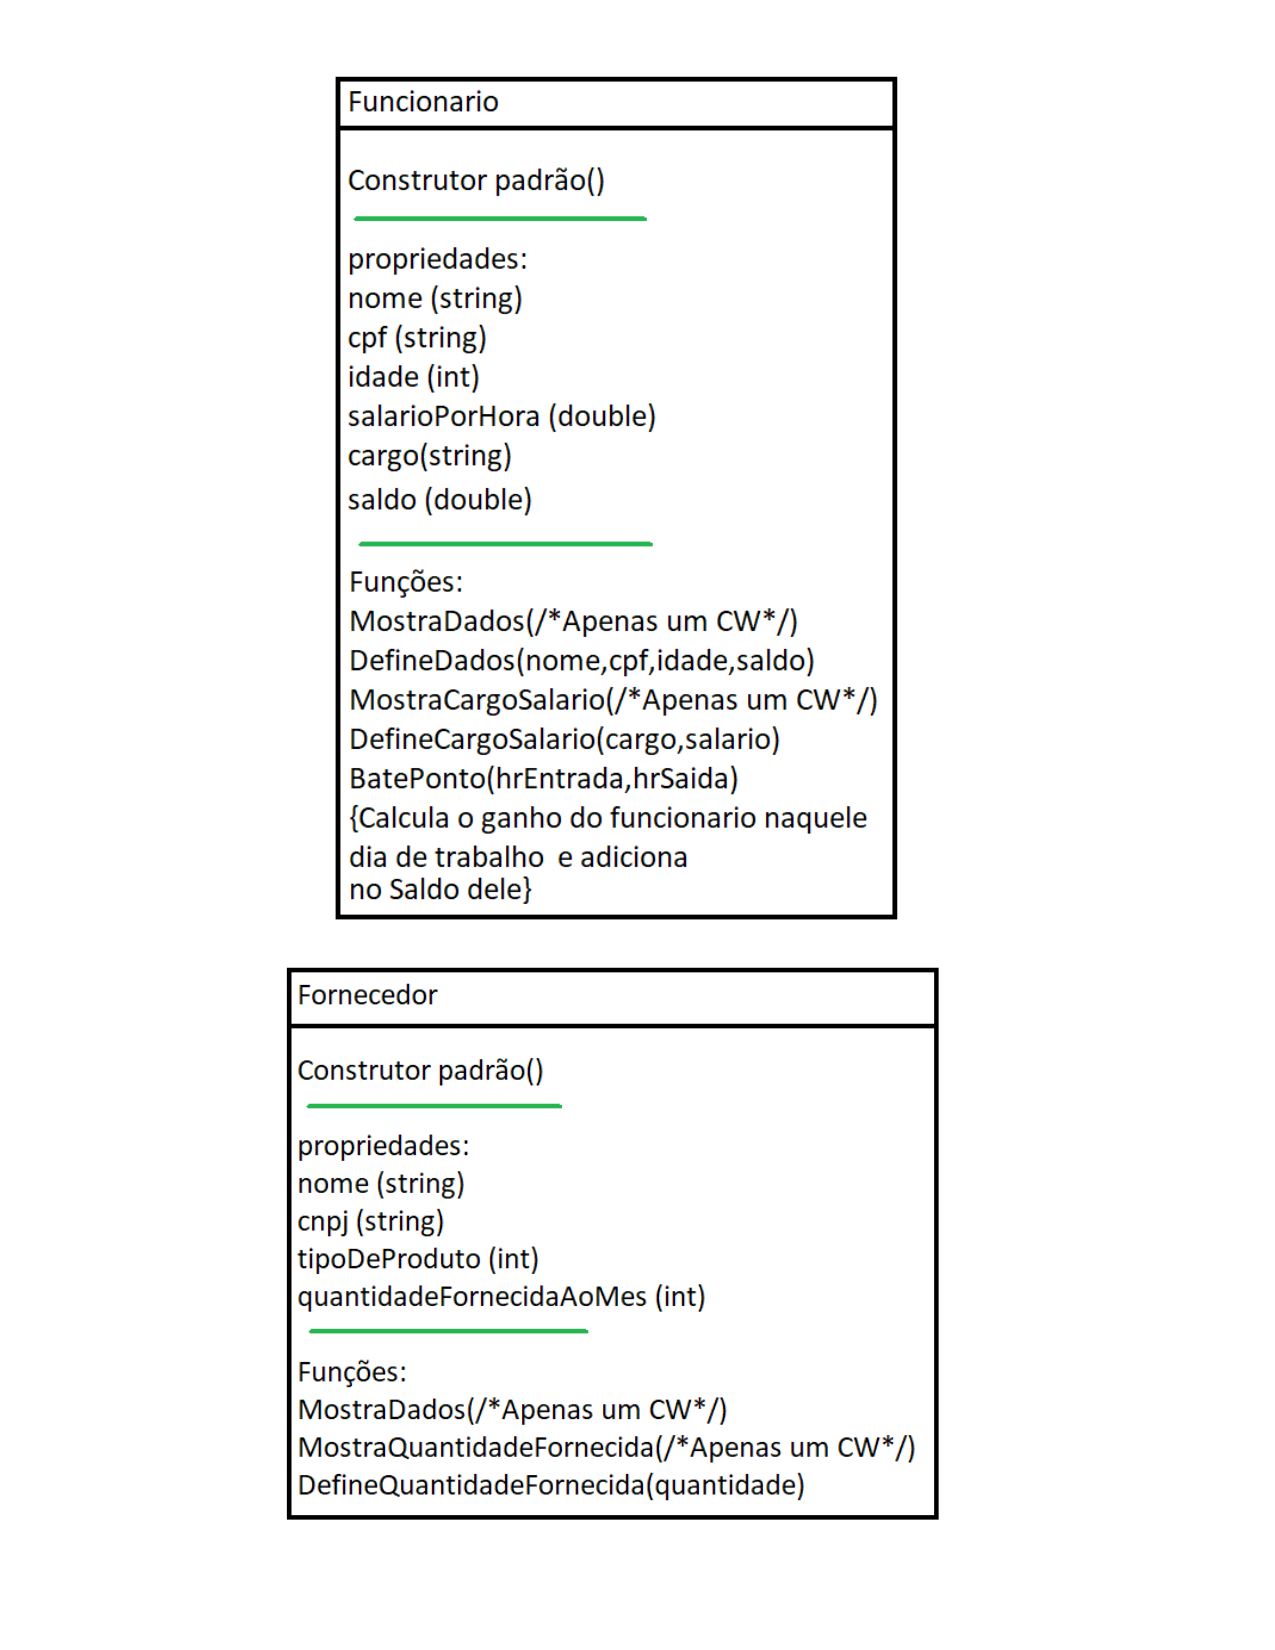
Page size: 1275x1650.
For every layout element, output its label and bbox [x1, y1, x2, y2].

picture [279, 953, 949, 1530]
picture [325, 66, 914, 935]
